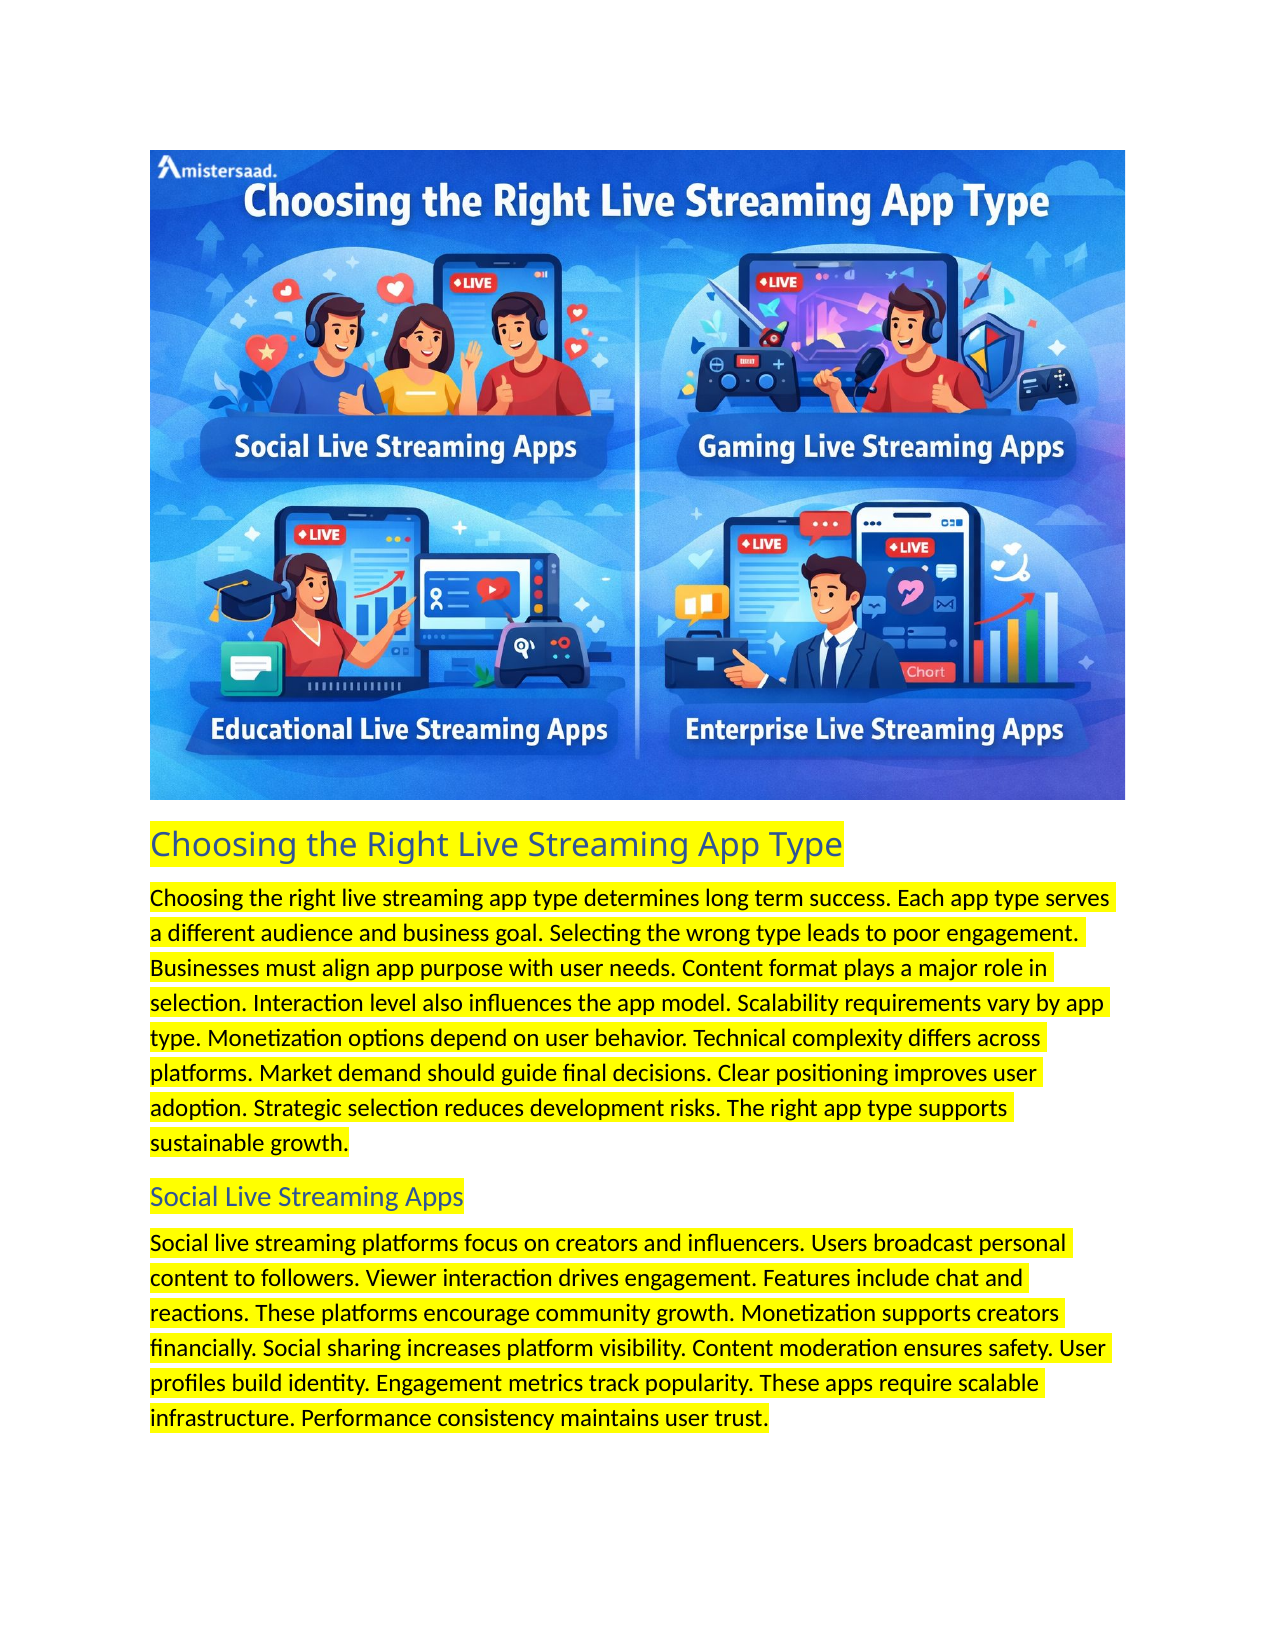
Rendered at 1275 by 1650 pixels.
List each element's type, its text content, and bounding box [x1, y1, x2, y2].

picture [150, 150, 1125, 800]
subtitle Choosing the Right Live Streaming App Type [150, 821, 1125, 867]
text Choosing the right live streaming app type determines long term success. Each app type serves a different audience and business goal. Selecting the wrong type leads to poor engagement. Businesses must align app purpose with user needs. Content format plays a major role in selection. Interaction level also influences the app model. Scalability requirements vary by app type. Monetization options depend on user behavior. Technical complexity differs across platforms. Market demand should guide final decisions. Clear positioning improves user adoption. Strategic selection reduces development risks. The right app type supports sustainable growth. [150, 882, 1125, 1157]
subtitle Social Live Streaming Apps [150, 1178, 1125, 1214]
text Social live streaming platforms focus on creators and influencers. Users broadcast personal content to followers. Viewer interaction drives engagement. Features include chat and reactions. These platforms encourage community growth. Monetization supports creators financially. Social sharing increases platform visibility. Content moderation ensures safety. User profiles build identity. Engagement metrics track popularity. These apps require scalable infrastructure. Performance consistency maintains user trust. [150, 1228, 1125, 1433]
